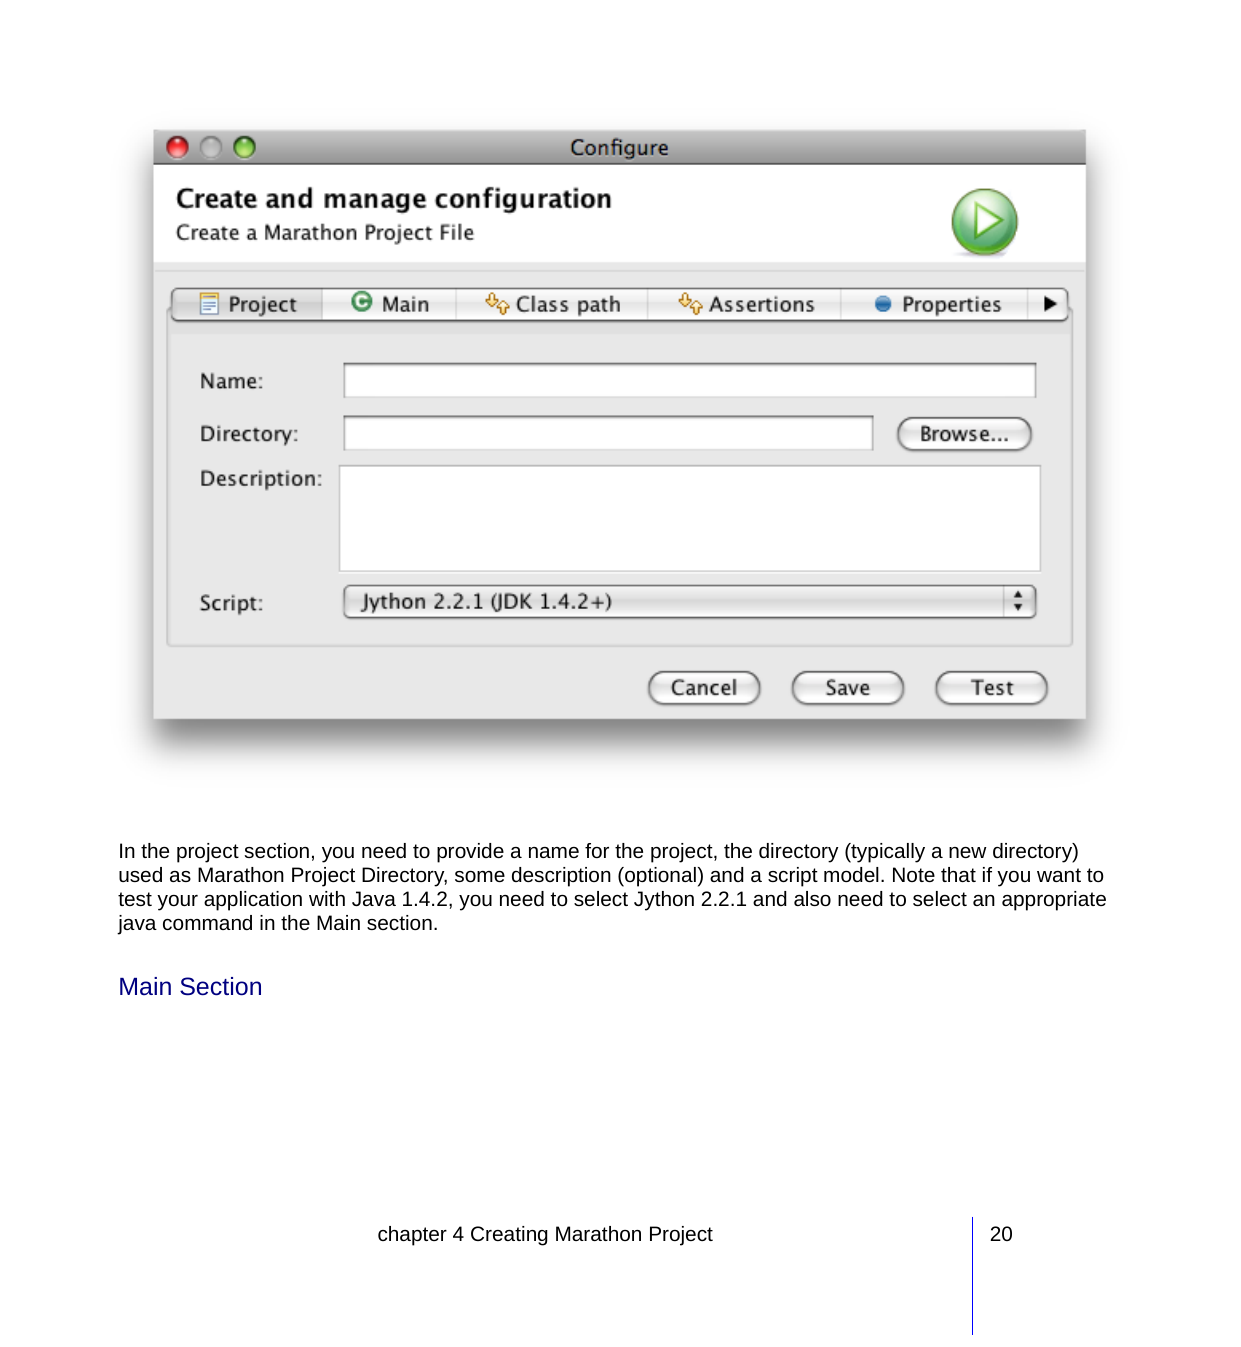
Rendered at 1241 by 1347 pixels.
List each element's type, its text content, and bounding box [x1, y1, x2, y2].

picture [58, 58, 1182, 839]
text In the project section, you need to provide a name for the project, the directory (typically a new directory) used as Marathon Project Directory, some description (optional) and a script model. Note that if you want to test your application with Java 1.4.2, you need to select Jython 2.2.1 and also need to select an appropriate java command in the Main section. [118, 839, 1122, 935]
subtitle Main Section [118, 972, 1122, 1001]
